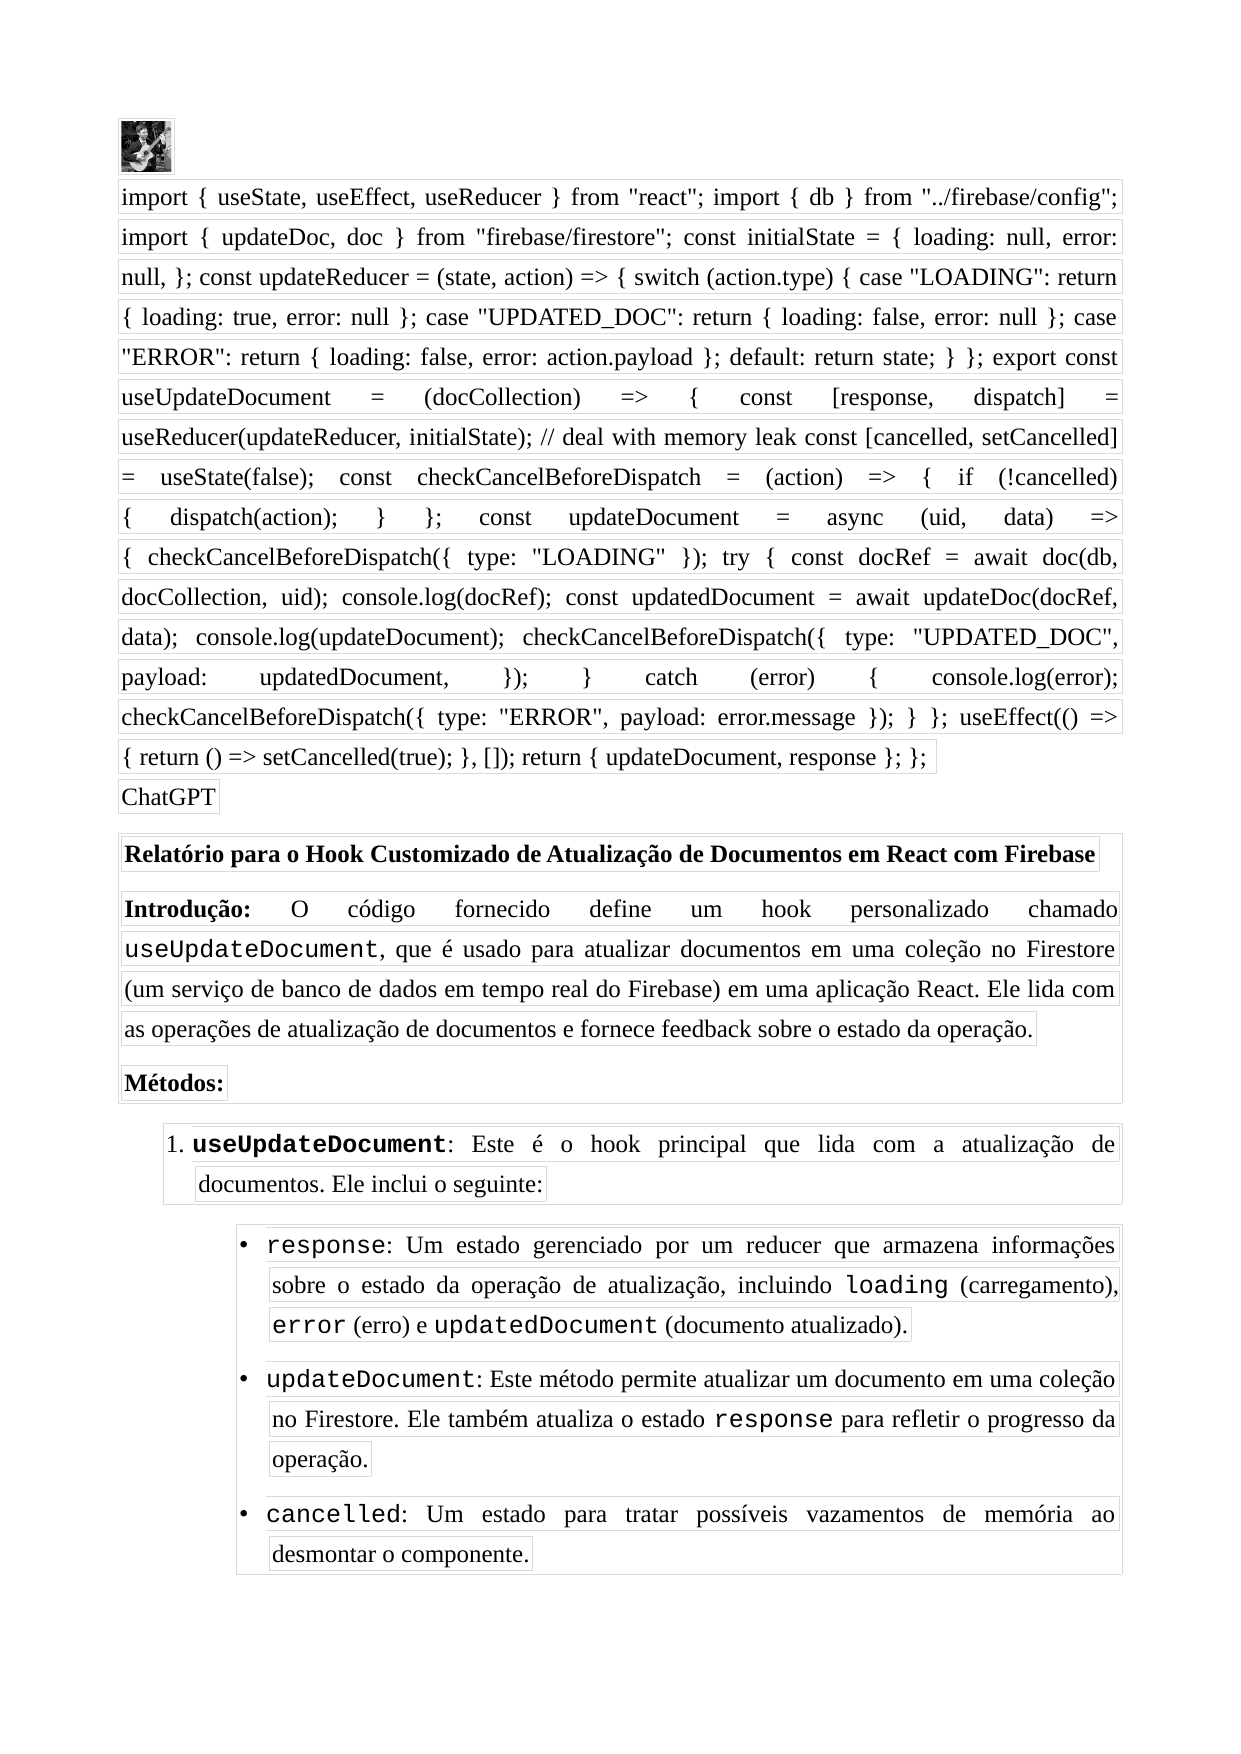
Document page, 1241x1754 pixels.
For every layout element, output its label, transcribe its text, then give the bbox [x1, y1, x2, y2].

text Relatório para o Hook Customizado de Atualização de Documentos em React com Firebase [119, 834, 1122, 871]
text checkCancelBeforeDispatch({ type: "ERROR", payload: error.message }); } }; useEffect(() => [119, 700, 1122, 733]
text useUpdateDocument = (docCollection) => { const [response, dispatch] = [119, 380, 1122, 413]
text Introdução: O código fornecido define um hook personalizado chamado useUpdateDocument, que é usado para atualizar documentos em uma coleção no Firestore (um serviço de banco de dados em tempo real do Firebase) em uma aplicação React. Ele lida com as operações de atualização de documentos e fornece feedback sobre o estado da operação. [119, 888, 1122, 1046]
text { dispatch(action); } }; const updateDocument = async (uid, data) => [119, 500, 1122, 533]
text data); console.log(updateDocument); checkCancelBeforeDispatch({ type: "UPDATED_DOC", [119, 620, 1122, 653]
text { checkCancelBeforeDispatch({ type: "LOADING" }); try { const docRef = await doc(db, [119, 540, 1122, 573]
list useUpdateDocument: Este é o hook principal que lida com a atualização de documentos. Ele inclui o seguinte: [164, 1124, 1122, 1204]
text useReducer(updateReducer, initialState); // deal with memory leak const [cancelled, setCancelled] [119, 420, 1122, 453]
text import { updateDoc, doc } from "firebase/firestore"; const initialState = { loading: null, error: [119, 220, 1122, 253]
text [220, 779, 1122, 813]
text "ERROR": return { loading: false, error: action.payload }; default: return state; } }; export const [119, 340, 1122, 373]
text Métodos: [119, 1062, 1122, 1103]
list response: Um estado gerenciado por um reducer que armazena informações sobre o estado da operação de atualização, incluindo loading (carregamento), error (erro) e updatedDocument (documento atualizado). [237, 1225, 1122, 1341]
text { loading: true, error: null }; case "UPDATED_DOC": return { loading: false, error: null }; case [119, 300, 1122, 333]
text docCollection, uid); console.log(docRef); const updatedDocument = await updateDoc(docRef, [119, 580, 1122, 613]
text payload: updatedDocument, }); } catch (error) { console.log(error); [119, 660, 1122, 693]
text null, }; const updateReducer = (state, action) => { switch (action.type) { case "LOADING": return [119, 260, 1122, 293]
picture [121, 121, 172, 172]
text import { useState, useEffect, useReducer } from "react"; import { db } from "../firebase/config"; [119, 180, 1122, 213]
text { return () => setCancelled(true); }, []); return { updateDocument, response }; }; [118, 734, 1122, 773]
text ChatGPT [119, 780, 219, 813]
list updateDocument: Este método permite atualizar um documento em uma coleção no Firestore. Ele também atualiza o estado response para refletir o progresso da operação. [237, 1358, 1122, 1476]
list cancelled: Um estado para tratar possíveis vazamentos de memória ao desmontar o componente. [237, 1493, 1122, 1574]
text = useState(false); const checkCancelBeforeDispatch = (action) => { if (!cancelled) [119, 460, 1122, 493]
